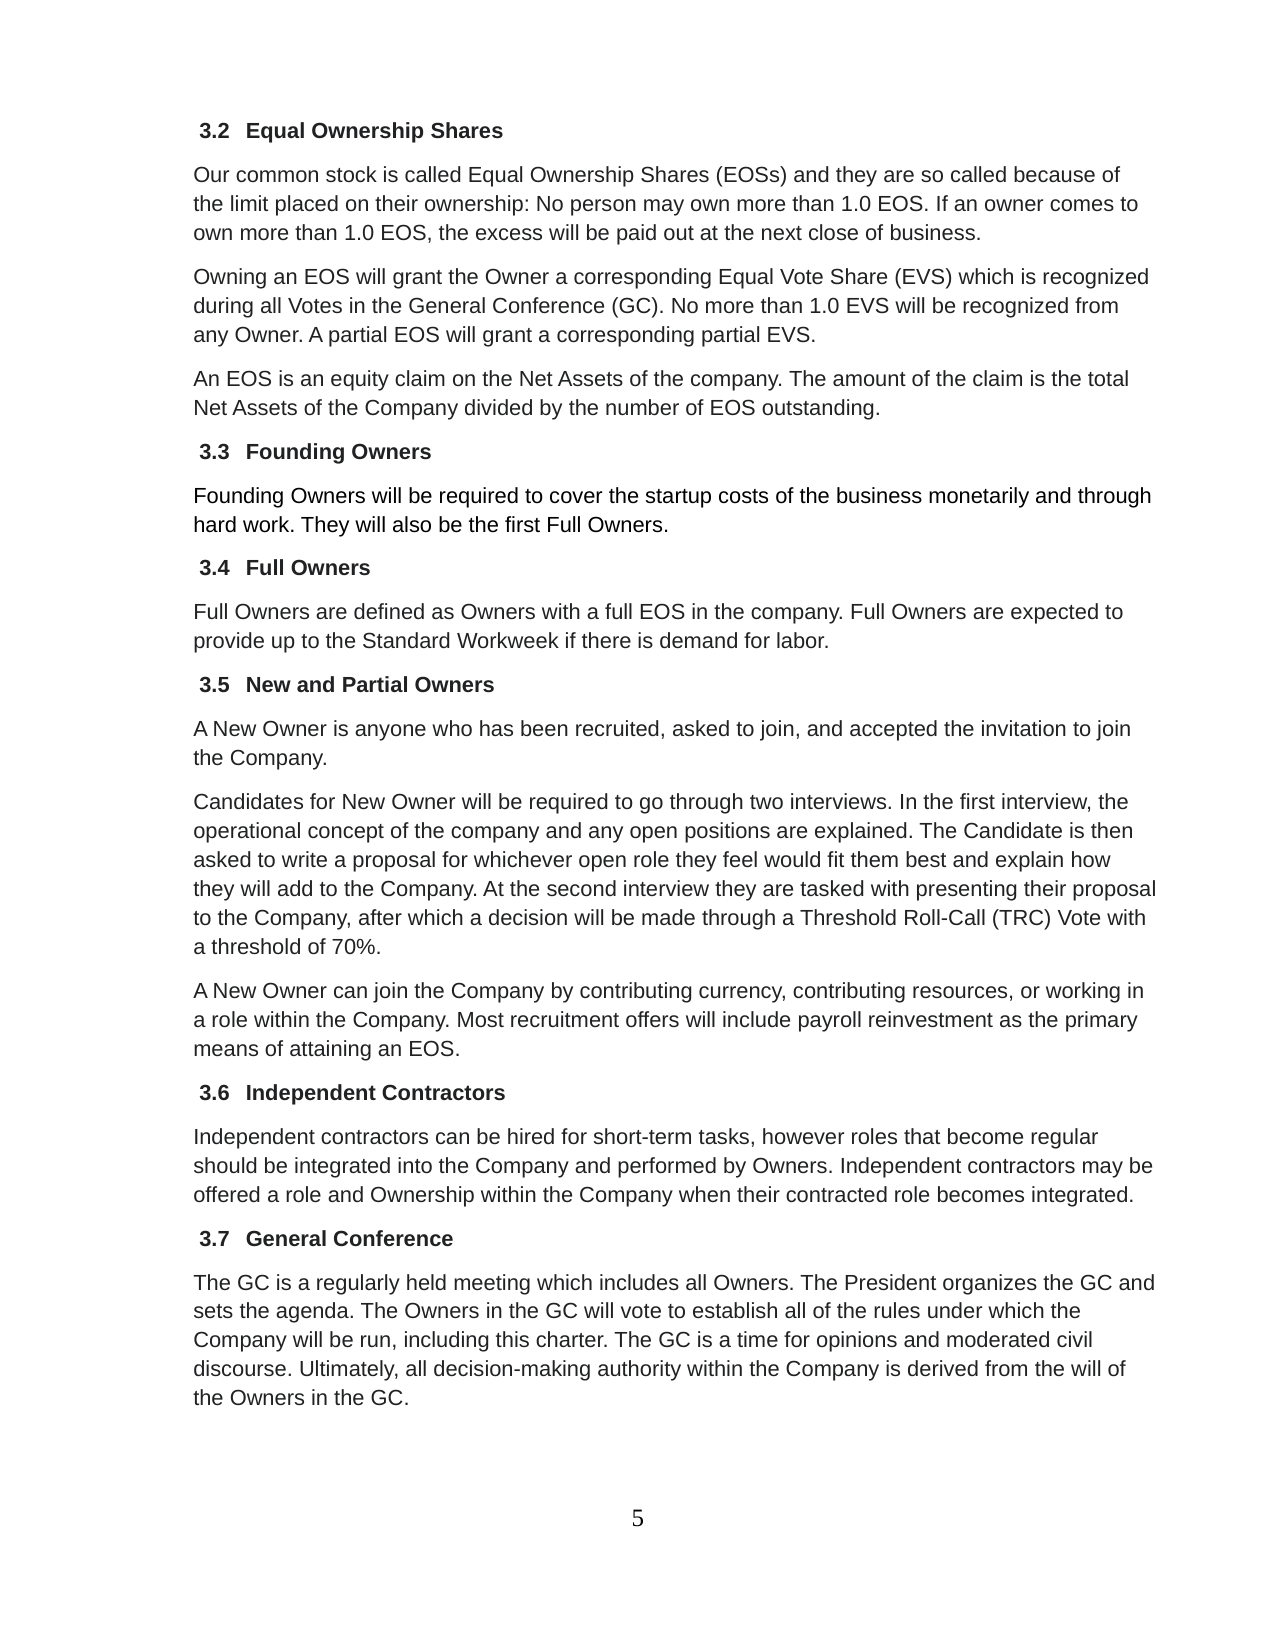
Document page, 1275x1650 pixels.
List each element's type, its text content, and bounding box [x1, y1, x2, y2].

list Our common stock is called Equal Ownership Shares (EOSs) and they are so called because of the limit placed on their ownership: No person may own more than 1.0 EOS. If an owner comes to own more than 1.0 EOS, the excess will be paid out at the next close of business. [193, 162, 1157, 245]
list Full Owners are defined as Owners with a full EOS in the company. Full Owners are expected to provide up to the Standard Workweek if there is demand for labor. [193, 599, 1157, 653]
subtitle New and Partial Owners [193, 672, 1157, 697]
list A New Owner can join the Company by contributing currency, contributing resources, or working in a role within the Company. Most recruitment offers will include payroll reinvestment as the primary means of attaining an EOS. [156, 978, 1157, 1061]
list Independent contractors can be hired for short-term tasks, however roles that become regular should be integrated into the Company and performed by Owners. Independent contractors may be offered a role and Ownership within the Company when their contracted role becomes integrated. [193, 1123, 1157, 1207]
text The GC is a regularly held meeting which includes all Owners. The President organizes the GC and sets the agenda. The Owners in the GC will vote to establish all of the rules under which the Company will be run, including this charter. The GC is a time for opinions and moderated civil discourse. Ultimately, all decision-making authority within the Company is derived from the will of the Owners in the GC. [193, 1269, 1157, 1410]
list Founding Owners will be required to cover the startup costs of the business monetarily and through hard work. They will also be the first Full Owners. [193, 483, 1157, 537]
list A New Owner is anyone who has been recruited, asked to join, and accepted the invitation to join the Company. [156, 716, 1157, 770]
list Candidates for New Owner will be required to go through two interviews. In the first interview, the operational concept of the company and any open positions are explained. The Candidate is then asked to write a proposal for whichever open role they feel would fit them best and explain how they will add to the Company. At the second interview they are tasked with presenting their proposal to the Company, after which a decision will be made through a Threshold Roll-Call (TRC) Vote with a threshold of 70%. [156, 789, 1157, 959]
subtitle Equal Ownership Shares [193, 118, 1157, 143]
list An EOS is an equity claim on the Net Assets of the company. The amount of the claim is the total Net Assets of the Company divided by the number of EOS outstanding. [193, 366, 1157, 420]
subtitle General Conference [193, 1225, 1157, 1251]
subtitle Founding Owners [193, 439, 1157, 464]
subtitle Full Owners [193, 555, 1157, 580]
list Owning an EOS will grant the Owner a corresponding Equal Vote Share (EVS) which is recognized during all Votes in the General Conference (GC). No more than 1.0 EVS will be recognized from any Owner. A partial EOS will grant a corresponding partial EVS. [193, 264, 1157, 347]
subtitle Independent Contractors [193, 1079, 1157, 1105]
